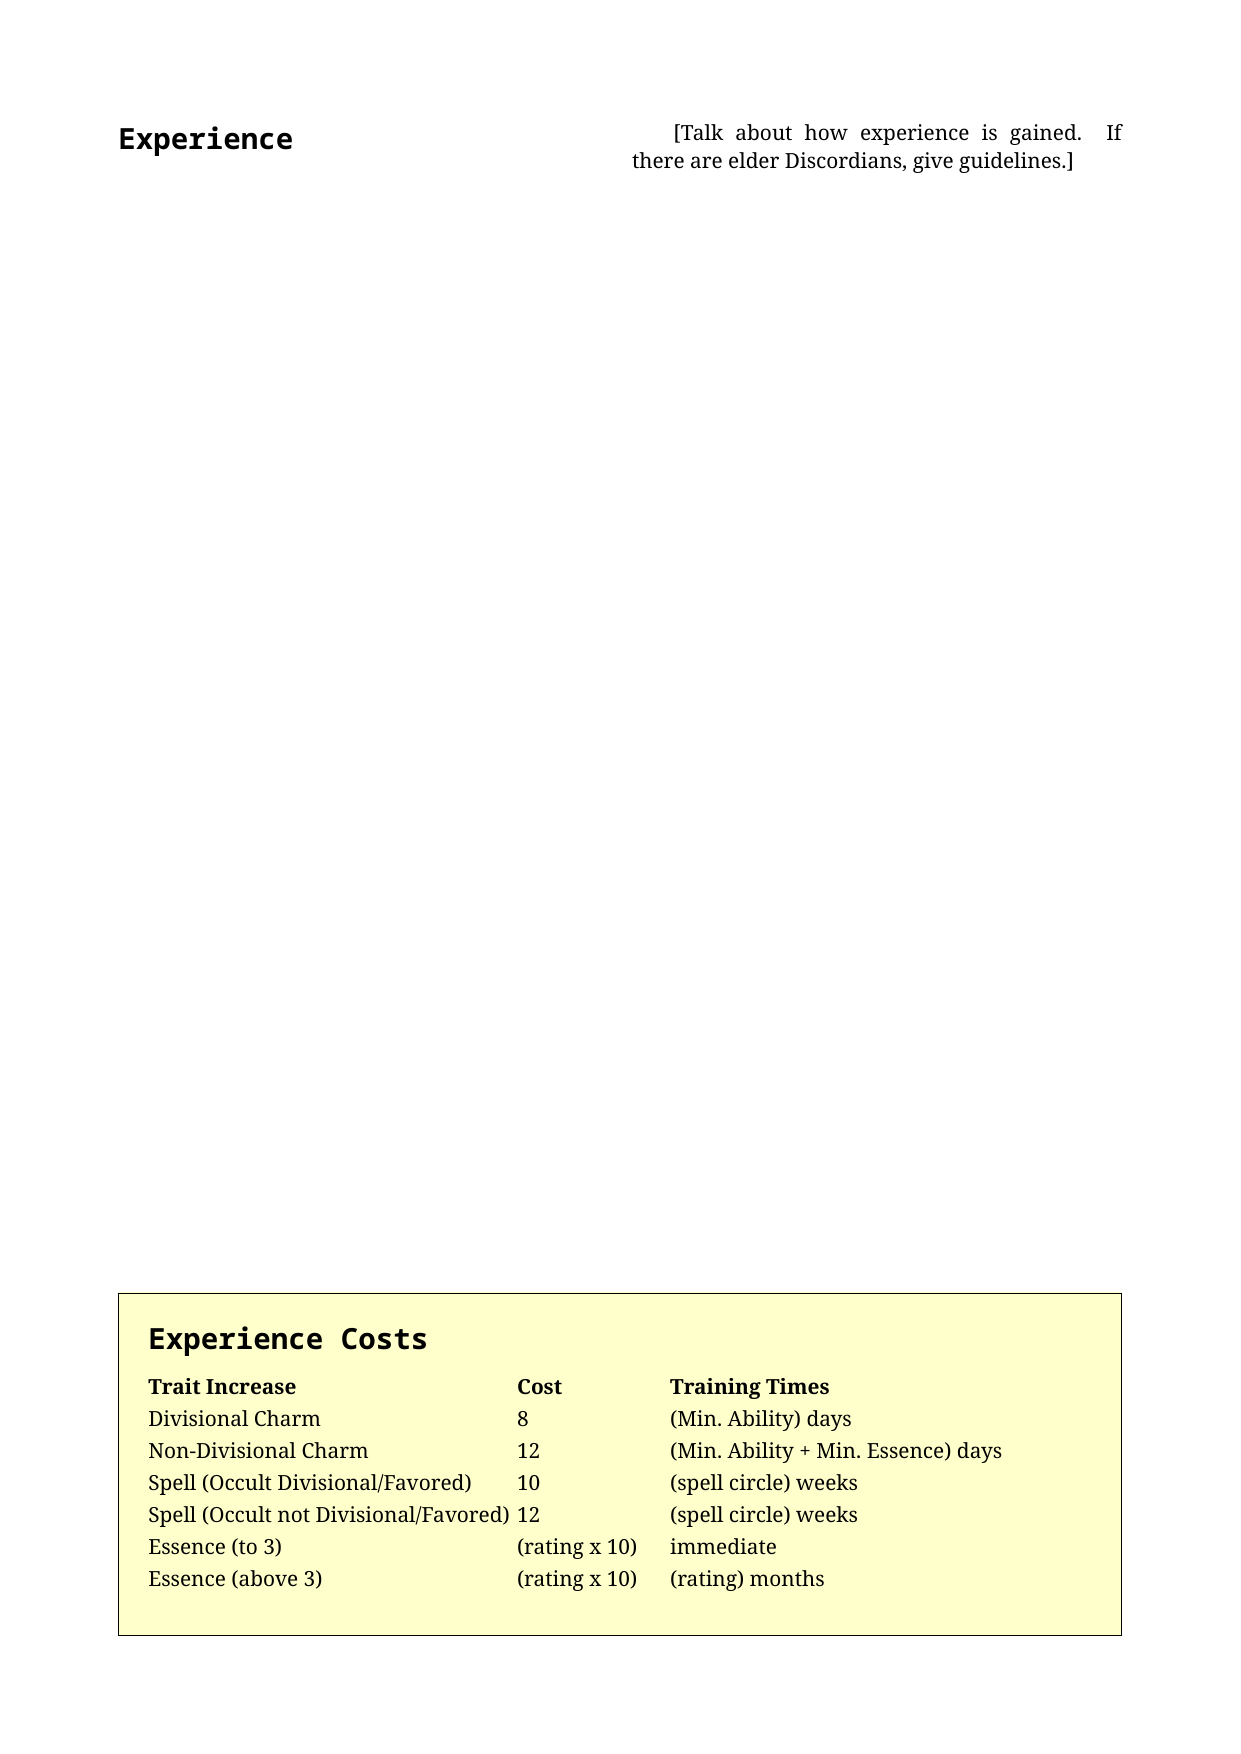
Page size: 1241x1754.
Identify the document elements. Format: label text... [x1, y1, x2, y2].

subtitle Experience [118, 118, 608, 158]
table_cell immediate [670, 1531, 1092, 1562]
table_cell Spell (Occult not Divisional/Favored) [148, 1499, 517, 1531]
table_cell Non-Divisional Charm [148, 1435, 517, 1467]
table_cell 12 [517, 1435, 670, 1467]
table_cell (rating) months [670, 1563, 1092, 1594]
table_header Cost [517, 1371, 670, 1403]
table_header Training Times [670, 1371, 1092, 1403]
table_cell 10 [517, 1467, 670, 1498]
table_cell (rating x 10) [517, 1563, 670, 1594]
table_cell Essence (to 3) [148, 1531, 517, 1562]
subtitle Experience Costs [148, 1318, 1092, 1358]
text [Talk about how experience is gained. If there are elder Discordians, give guidelines.] [632, 118, 1122, 175]
table_header Trait Increase [148, 1371, 517, 1403]
table_cell (spell circle) weeks [670, 1499, 1092, 1531]
table_cell (rating x 10) [517, 1531, 670, 1562]
table_cell Divisional Charm [148, 1403, 517, 1434]
table_cell 12 [517, 1499, 670, 1531]
table_cell (Min. Ability + Min. Essence) days [670, 1435, 1092, 1467]
table_cell Spell (Occult Divisional/Favored) [148, 1467, 517, 1498]
table_cell (Min. Ability) days [670, 1403, 1092, 1434]
table_cell 8 [517, 1403, 670, 1434]
table_cell (spell circle) weeks [670, 1467, 1092, 1498]
table_cell Essence (above 3) [148, 1563, 517, 1594]
